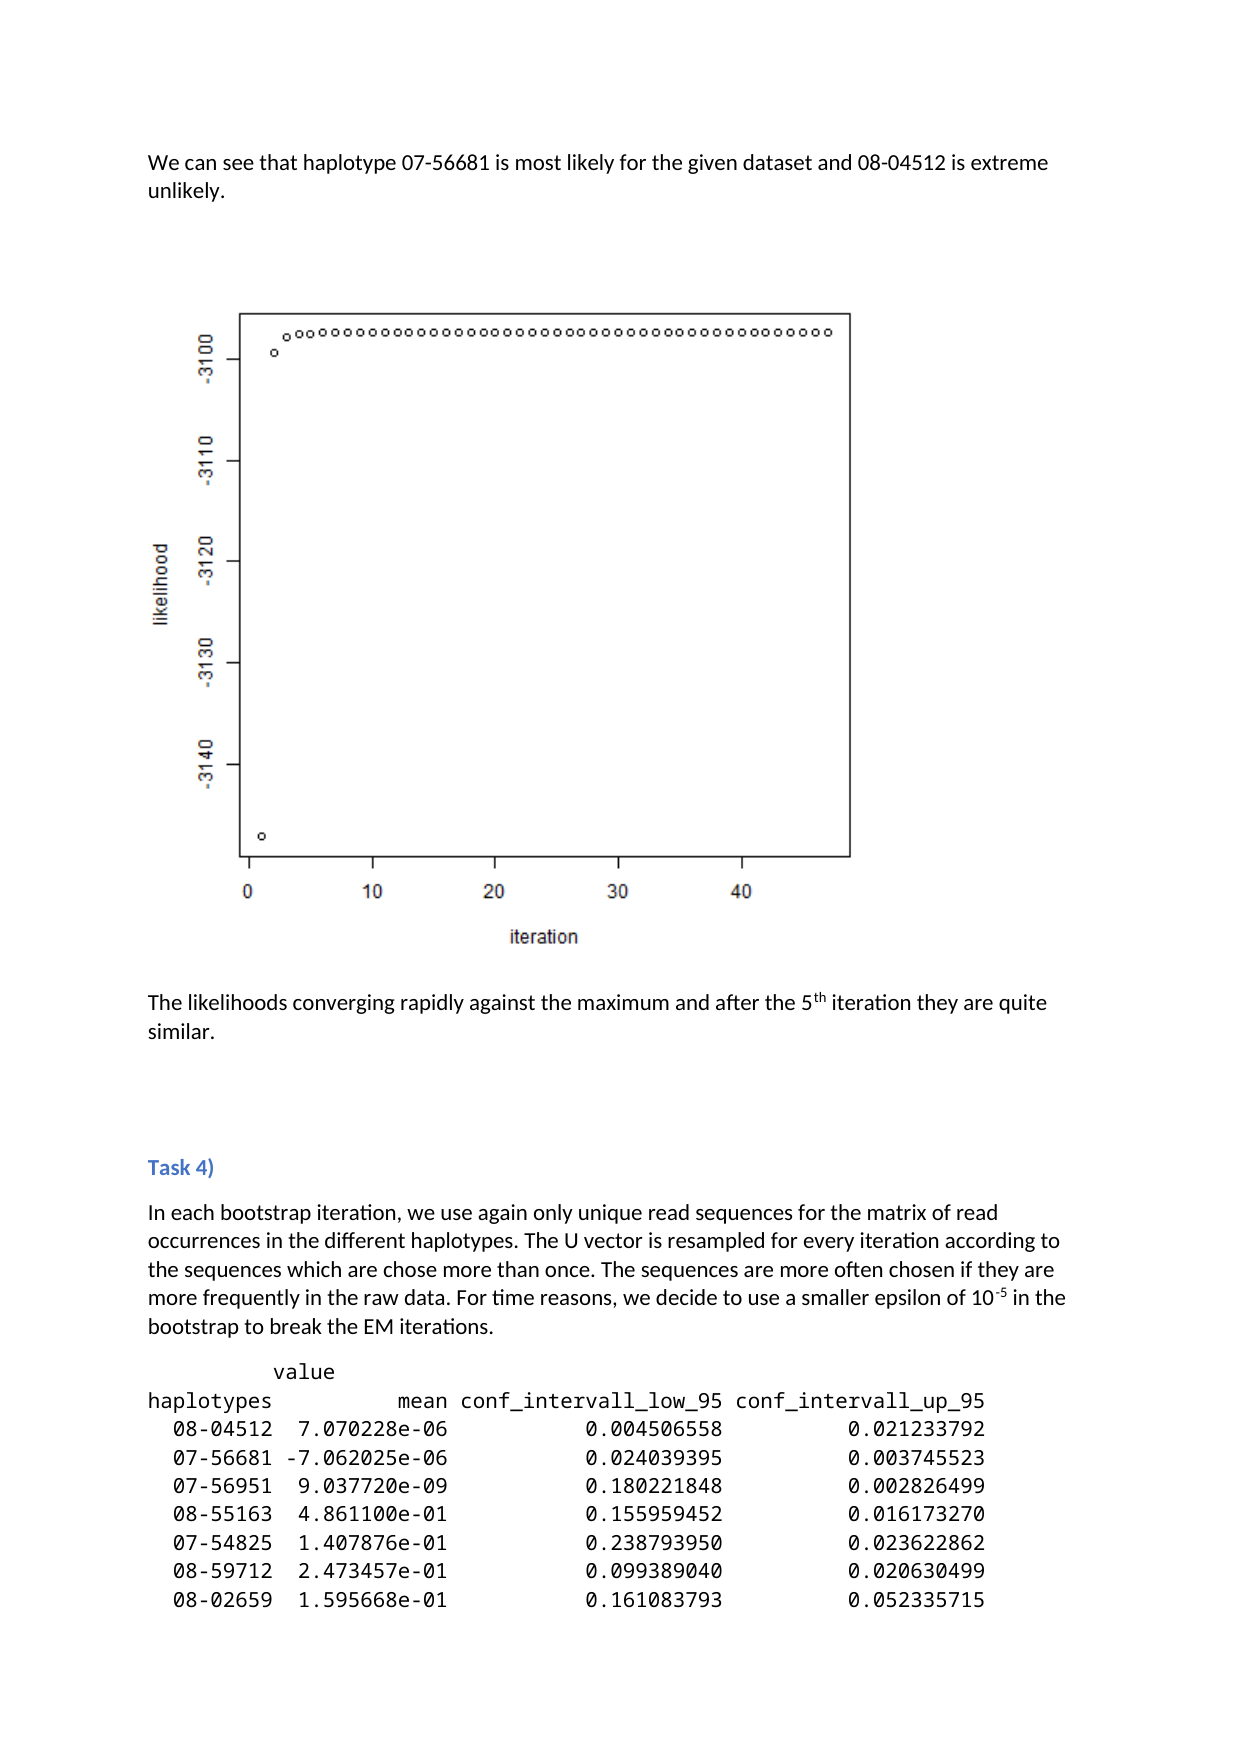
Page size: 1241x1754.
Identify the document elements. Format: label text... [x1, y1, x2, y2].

text In each bootstrap iteration, we use again only unique read sequences for the matrix of read occurrences in the different haplotypes. The U vector is resampled for every iteration according to the sequences which are chose more than once. The sequences are more often chosen if they are more frequently in the raw data. For time reasons, we decide to use a smaller epsilon of 10-5 in the bootstrap to break the EM iterations. [148, 1198, 1093, 1340]
text 08-02659 1.595668e-01 0.161083793 0.052335715 [148, 1585, 1093, 1613]
text 07-56951 9.037720e-09 0.180221848 0.002826499 [148, 1471, 1093, 1499]
text 08-59712 2.473457e-01 0.099389040 0.020630499 [148, 1556, 1093, 1585]
text The likelihoods converging rapidly against the maximum and after the 5th iteration they are quite similar. [148, 988, 1093, 1045]
text 08-55163 4.861100e-01 0.155959452 0.016173270 [148, 1499, 1093, 1528]
text 07-54825 1.407876e-01 0.238793950 0.023622862 [148, 1528, 1093, 1556]
text 08-04512 7.070228e-06 0.004506558 0.021233792 [148, 1414, 1093, 1443]
text value [148, 1357, 1093, 1386]
text haplotypes mean conf_intervall_low_95 conf_intervall_up_95 [148, 1386, 1093, 1414]
text 07-56681 -7.062025e-06 0.024039395 0.003745523 [148, 1443, 1093, 1471]
text Task 4) [148, 1153, 1093, 1181]
text We can see that haplotype 07-56681 is most likely for the given dataset and 08-04512 is extreme unlikely. [148, 148, 1093, 204]
